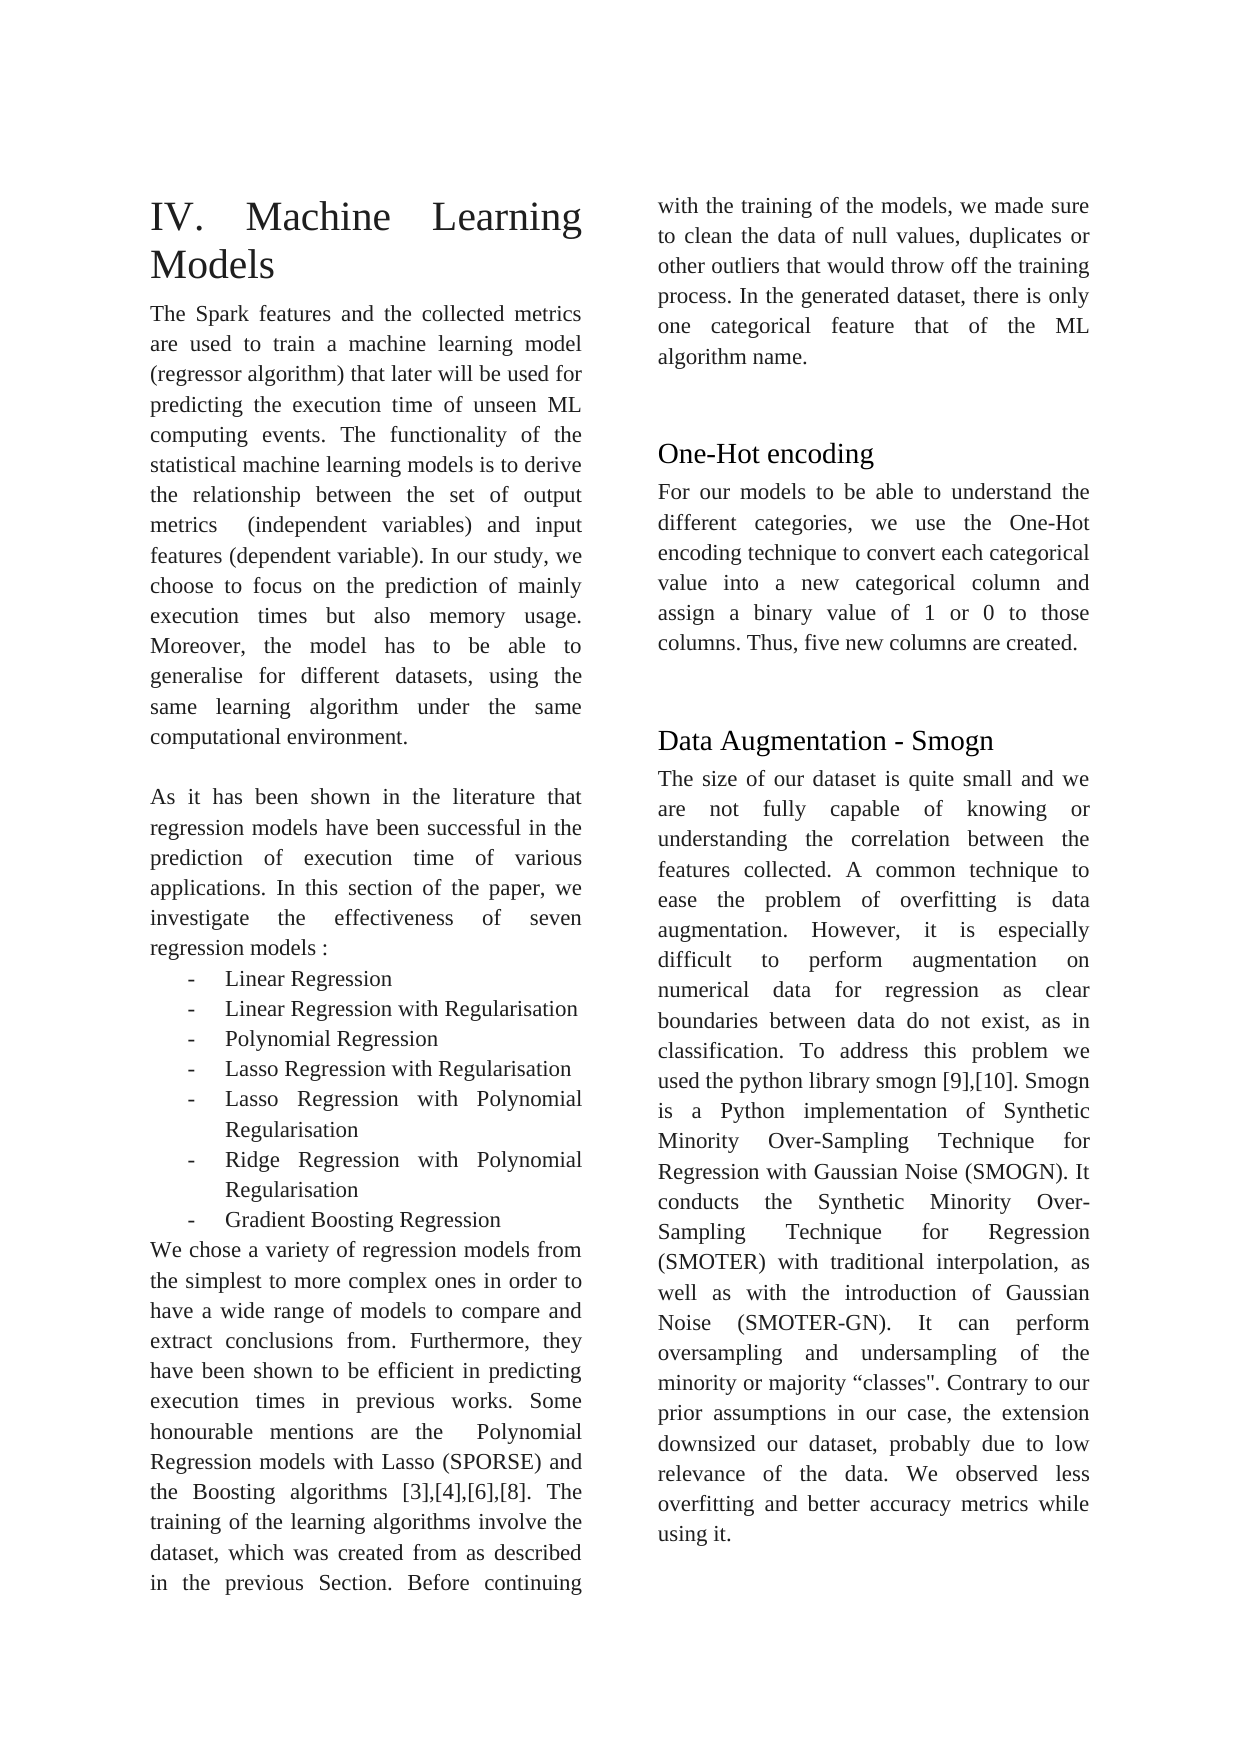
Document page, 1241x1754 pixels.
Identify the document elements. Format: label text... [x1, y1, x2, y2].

list Linear Regression with Regularisation [187, 995, 583, 1021]
text The Spark features and the collected metrics are used to train a machine learning model (regressor algorithm) that later will be used for predicting the execution time of unseen ML computing events. The functionality of the statistical machine learning models is to derive the relationship between the set of output metrics (independent variables) and input features (dependent variable). In our study, we choose to focus on the prediction of mainly execution times but also memory usage. Moreover, the model has to be able to generalise for different datasets, using the same learning algorithm under the same computational environment. [150, 300, 583, 749]
text As it has been shown in the literature that regression models have been successful in the prediction of execution time of various applications. In this section of the paper, we investigate the effectiveness of seven regression models : [150, 783, 583, 961]
list Lasso Regression with Regularisation [187, 1055, 583, 1082]
text The size of our dataset is quite small and we are not fully capable of knowing or understanding the correlation between the features collected. A common technique to ease the problem of overfitting is data augmentation. However, it is especially difficult to perform augmentation on numerical data for regression as clear boundaries between data do not exist, as in classification. To address this problem we used the python library smogn [9],[10]. Smogn is a Python implementation of Synthetic Minority Over-Sampling Technique for Regression with Gaussian Noise (SMOGN). It conducts the Synthetic Minority Over-Sampling Technique for Regression (SMOTER) with traditional interpolation, as well as with the introduction of Gaussian Noise (SMOTER-GN). It can perform oversampling and undersampling of the minority or majority “classes''. Contrary to our prior assumptions in our case, the extension downsized our dataset, probably due to low relevance of the data. We observed less overfitting and better accuracy metrics while using it. [658, 765, 1090, 1547]
text For our models to be able to understand the different categories, we use the One-Hot encoding technique to convert each categorical value into a new categorical column and assign a binary value of 1 or 0 to those columns. Thus, five new columns are created. [658, 478, 1090, 656]
list Polynomial Regression [187, 1025, 583, 1051]
list Ridge Regression with Polynomial Regularisation [187, 1146, 583, 1202]
subtitle One-Hot encoding [658, 436, 1090, 470]
subtitle Data Augmentation - Smogn [658, 723, 1090, 757]
list Lasso Regression with Polynomial Regularisation [187, 1085, 583, 1142]
list Linear Regression [187, 964, 583, 991]
list Gradient Boosting Regression [187, 1206, 583, 1233]
subtitle IV. Machine Learning Models [150, 192, 583, 287]
text We chose a variety of regression models from the simplest to more complex ones in order to have a wide range of models to compare and extract conclusions from. Furthermore, they have been shown to be efficient in predicting execution times in previous works. Some honourable mentions are the Polynomial Regression models with Lasso (SPORSE) and the Boosting algorithms [3],[4],[6],[8]. The training of the learning algorithms involve the dataset, which was created from as described in the previous Section. Before continuing [150, 1236, 583, 1595]
text with the training of the models, we made sure to clean the data of null values, duplicates or other outliers that would throw off the training process. In the generated dataset, there is only one categorical feature that of the ML algorithm name. [658, 192, 1090, 369]
